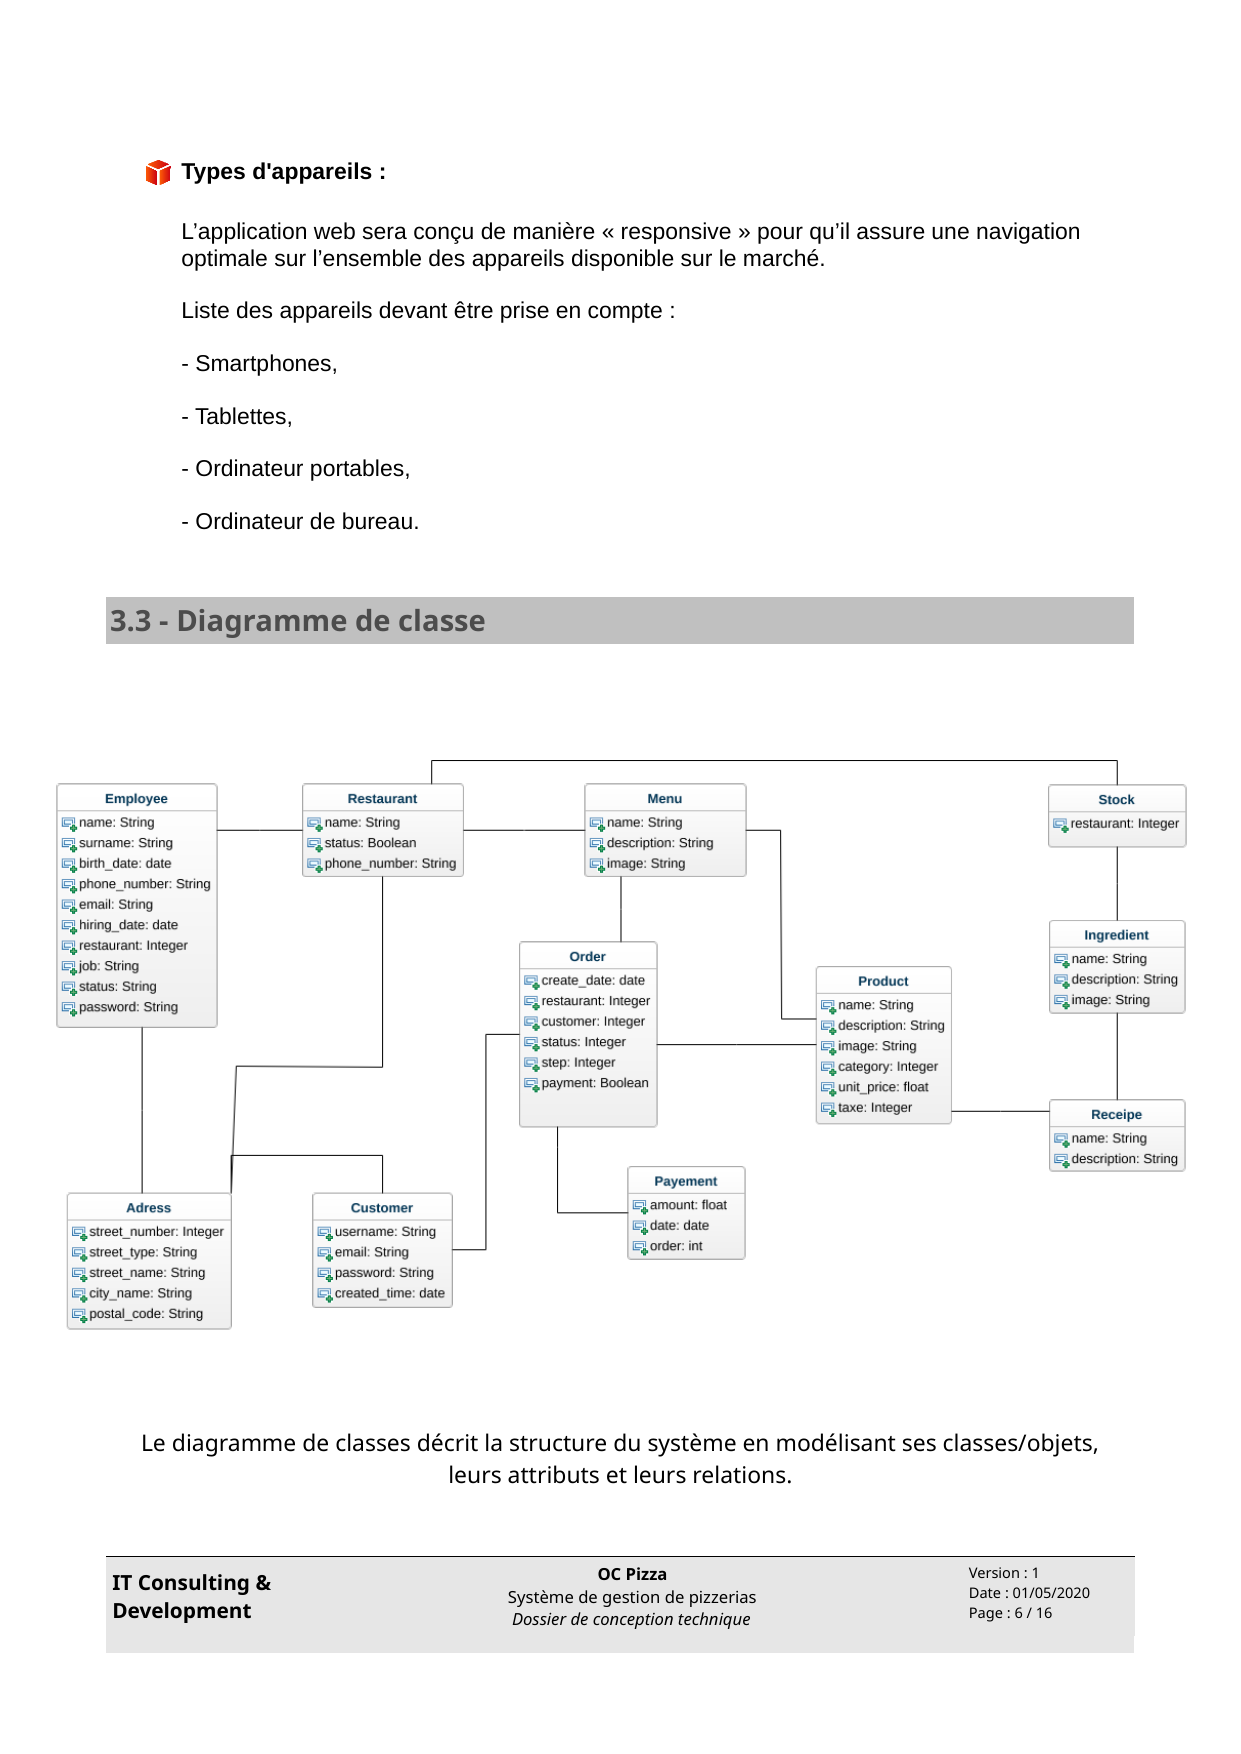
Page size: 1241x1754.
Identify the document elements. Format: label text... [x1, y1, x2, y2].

subtitle Diagramme de classe [107, 598, 1133, 643]
list Types d'appareils : [144, 158, 1134, 187]
list Liste des appareils devant être prise en compte : [144, 297, 1134, 323]
text Le diagramme de classes décrit la structure du système en modélisant ses classes/objets, leurs attributs et leurs relations. [106, 1427, 1134, 1490]
list - Smartphones, [144, 350, 1134, 376]
list - Ordinateur portables, [144, 455, 1134, 482]
list - Tablettes, [144, 403, 1134, 429]
list - Ordinateur de bureau. [144, 508, 1134, 534]
picture [26, 719, 1216, 1359]
list L’application web sera conçu de manière « responsive » pour qu’il assure une navigation optimale sur l’ensemble des appareils disponible sur le marché. [144, 218, 1134, 271]
